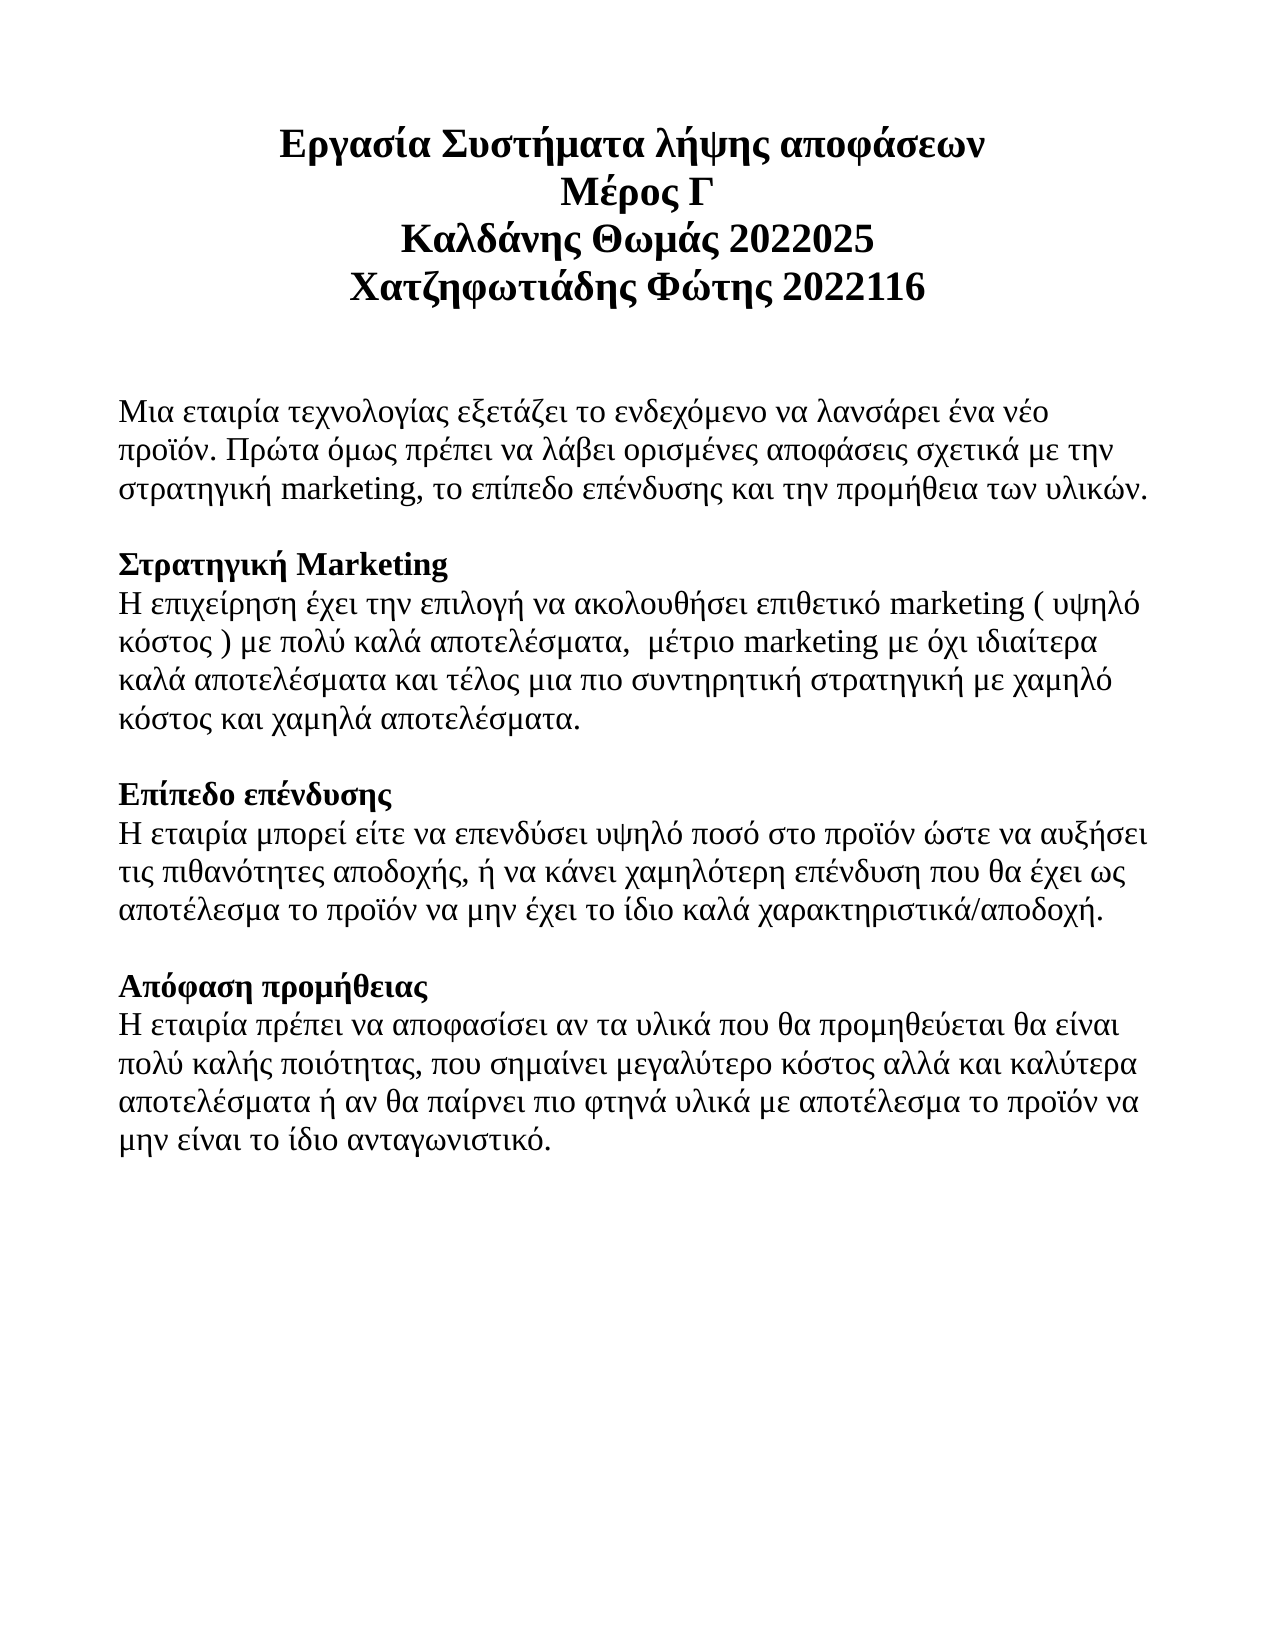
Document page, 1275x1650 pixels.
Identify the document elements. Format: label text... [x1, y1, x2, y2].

text Στρατηγική Marketing [118, 544, 1157, 583]
text Καλδάνης Θωμάς 2022025 [118, 214, 1157, 262]
text Η εταιρία μπορεί είτε να επενδύσει υψηλό ποσό στο προϊόν ώστε να αυξήσει τις πιθανότητες αποδοχής, ή να κάνει χαμηλότερη επένδυση που θα έχει ως αποτέλεσμα το προϊόν να μην έχει το ίδιο καλά χαρακτηριστικά/αποδοχή. [118, 813, 1157, 928]
text Η εταιρία πρέπει να αποφασίσει αν τα υλικά που θα προμηθεύεται θα είναι πολύ καλής ποιότητας, που σημαίνει μεγαλύτερο κόστος αλλά και καλύτερα αποτελέσματα ή αν θα παίρνει πιο φτηνά υλικά με αποτέλεσμα το προϊόν να μην είναι το ίδιο ανταγωνιστικό. [118, 1004, 1157, 1158]
text Η επιχείρηση έχει την επιλογή να ακολουθήσει επιθετικό marketing ( υψηλό κόστος ) με πολύ καλά αποτελέσματα, μέτριο marketing με όχι ιδιαίτερα καλά αποτελέσματα και τέλος μια πιο συντηρητική στρατηγική με χαμηλό κόστος και χαμηλά αποτελέσματα. [118, 583, 1157, 736]
text Επίπεδο επένδυσης [118, 774, 1157, 813]
text Απόφαση προμήθειας [118, 966, 1157, 1004]
text Εργασία Συστήματα λήψης αποφάσεων [118, 118, 1157, 166]
text Μέρος Γ [118, 166, 1157, 214]
text Χατζηφωτιάδης Φώτης 2022116 [118, 262, 1157, 310]
text Μια εταιρία τεχνολογίας εξετάζει το ενδεχόμενο να λανσάρει ένα νέο προϊόν. Πρώτα όμως πρέπει να λάβει ορισμένες αποφάσεις σχετικά με την στρατηγική marketing, το επίπεδο επένδυσης και την προμήθεια των υλικών. [118, 391, 1157, 544]
